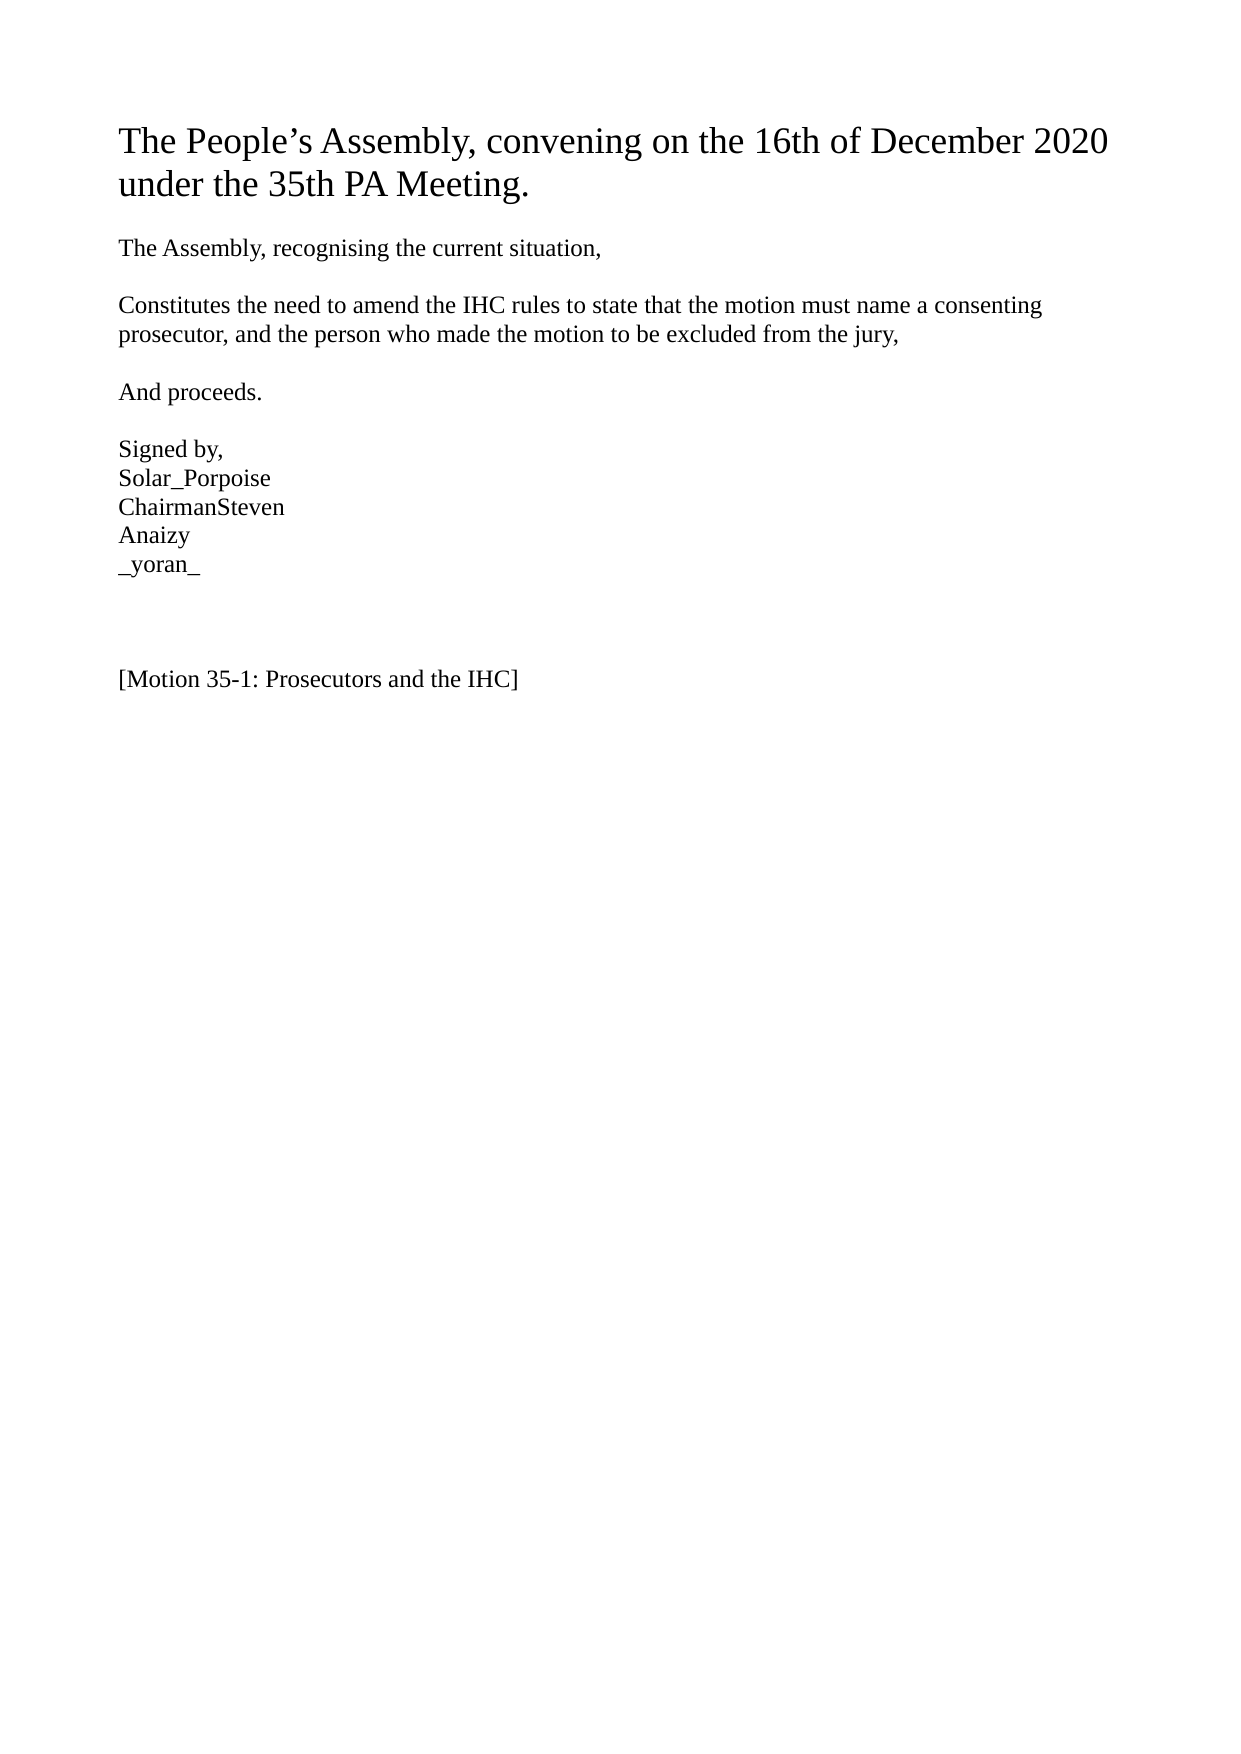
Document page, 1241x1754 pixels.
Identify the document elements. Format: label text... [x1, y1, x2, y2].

text Anaizy [118, 521, 1122, 549]
text Solar_Porpoise [118, 463, 1122, 492]
text And proceeds. [118, 377, 1122, 406]
text _yoran_ [118, 549, 1122, 578]
text The People’s Assembly, convening on the 16th of December 2020 under the 35th PA Meeting. [118, 118, 1122, 204]
text [Motion 35-1: Prosecutors and the IHC] [118, 664, 1122, 693]
text Signed by, [118, 434, 1122, 463]
text ChairmanSteven [118, 492, 1122, 521]
text The Assembly, recognising the current situation, [118, 233, 1122, 262]
text Constitutes the need to amend the IHC rules to state that the motion must name a consenting prosecutor, and the person who made the motion to be excluded from the jury, [118, 291, 1122, 348]
